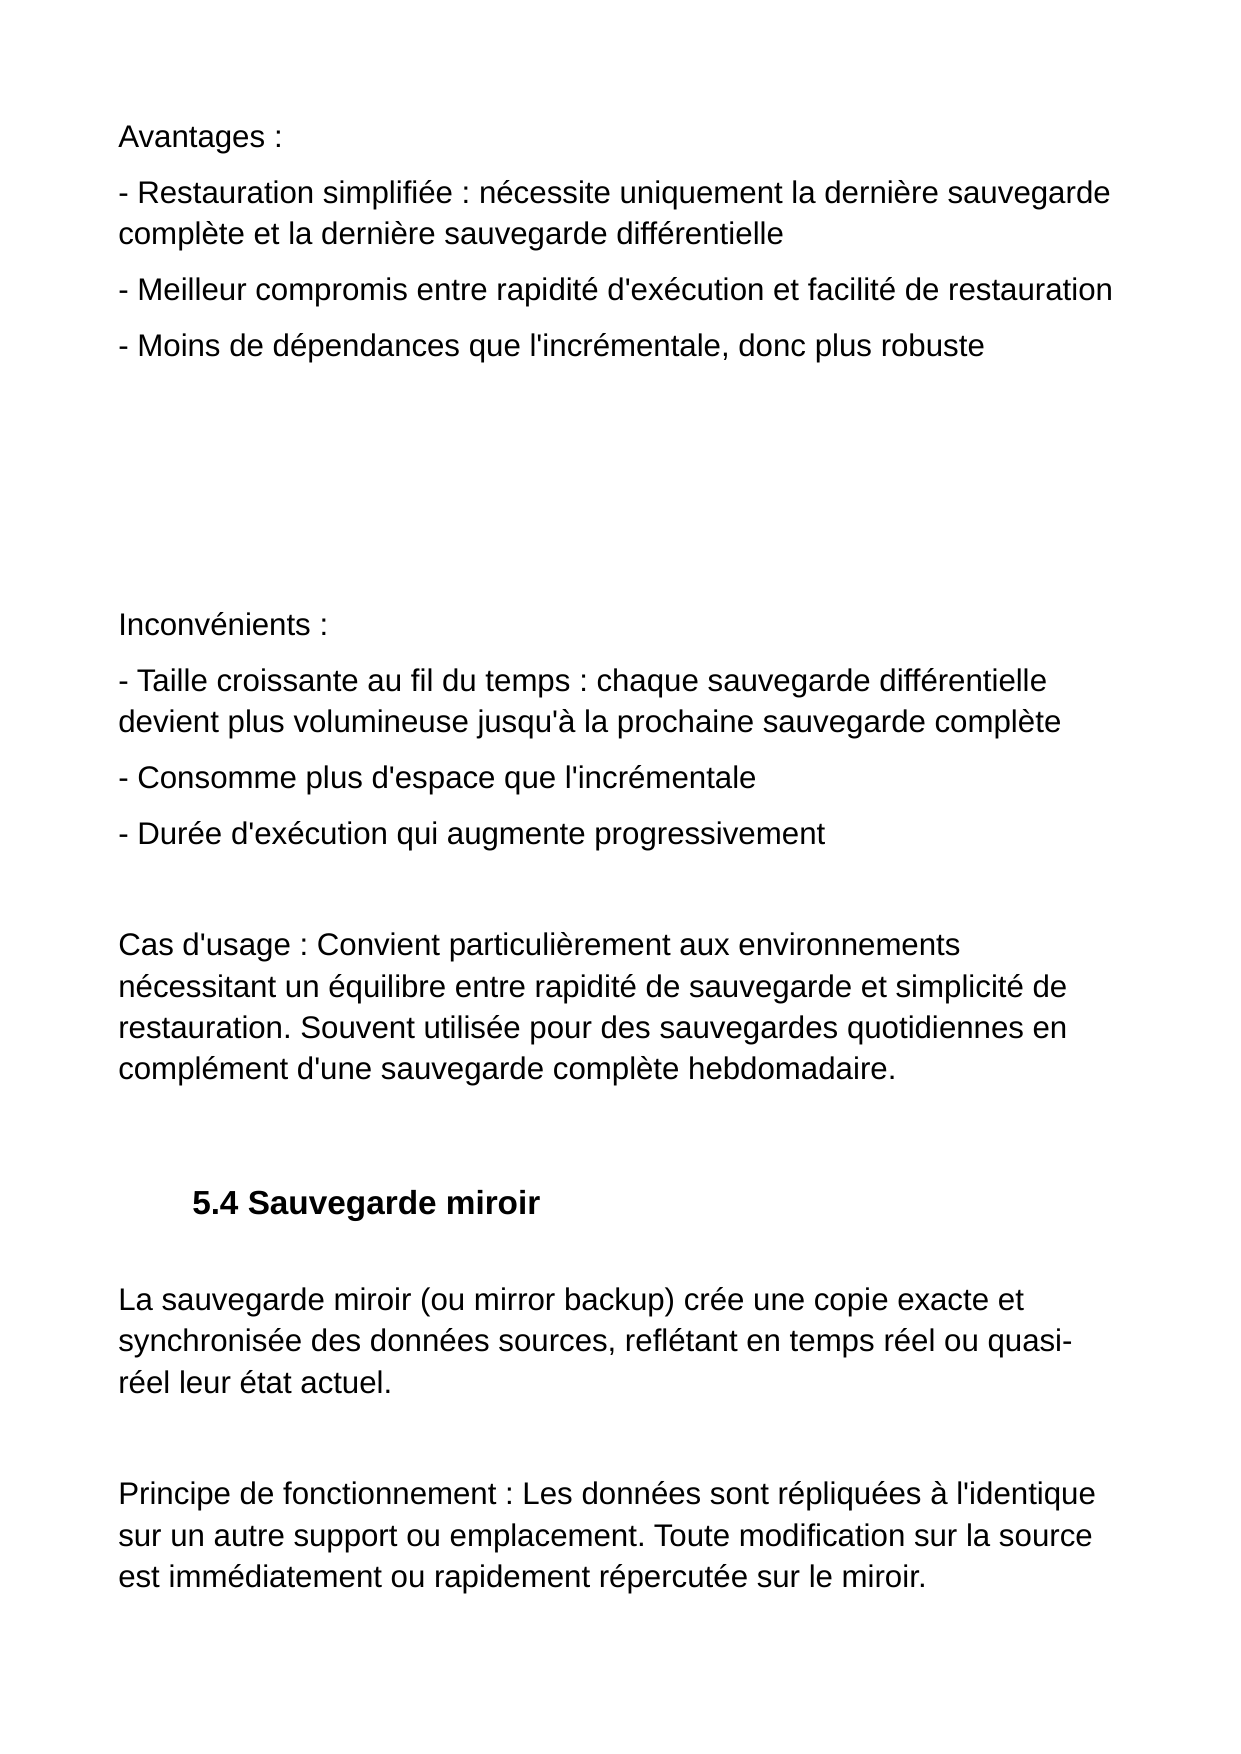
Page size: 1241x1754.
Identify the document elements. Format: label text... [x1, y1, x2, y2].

text - Restauration simplifiée : nécessite uniquement la dernière sauvegarde complète et la dernière sauvegarde différentielle [118, 174, 1122, 251]
text - Consomme plus d'espace que l'incrémentale [118, 759, 1122, 795]
text Inconvénients : [118, 606, 1122, 642]
text Principe de fonctionnement : Les données sont répliquées à l'identique sur un autre support ou emplacement. Toute modification sur la source est immédiatement ou rapidement répercutée sur le miroir. [118, 1475, 1122, 1594]
text Cas d'usage : Convient particulièrement aux environnements nécessitant un équilibre entre rapidité de sauvegarde et simplicité de restauration. Souvent utilisée pour des sauvegardes quotidiennes en complément d'une sauvegarde complète hebdomadaire. [118, 926, 1122, 1086]
subtitle 5.4 Sauvegarde miroir [118, 1183, 1122, 1221]
text - Meilleur compromis entre rapidité d'exécution et facilité de restauration [118, 271, 1122, 307]
text La sauvegarde miroir (ou mirror backup) crée une copie exacte et synchronisée des données sources, reflétant en temps réel ou quasi-réel leur état actuel. [118, 1281, 1122, 1400]
text - Moins de dépendances que l'incrémentale, donc plus robuste [118, 327, 1122, 363]
text Avantages : [118, 118, 1122, 154]
text - Durée d'exécution qui augmente progressivement [118, 815, 1122, 851]
text - Taille croissante au fil du temps : chaque sauvegarde différentielle devient plus volumineuse jusqu'à la prochaine sauvegarde complète [118, 662, 1122, 739]
